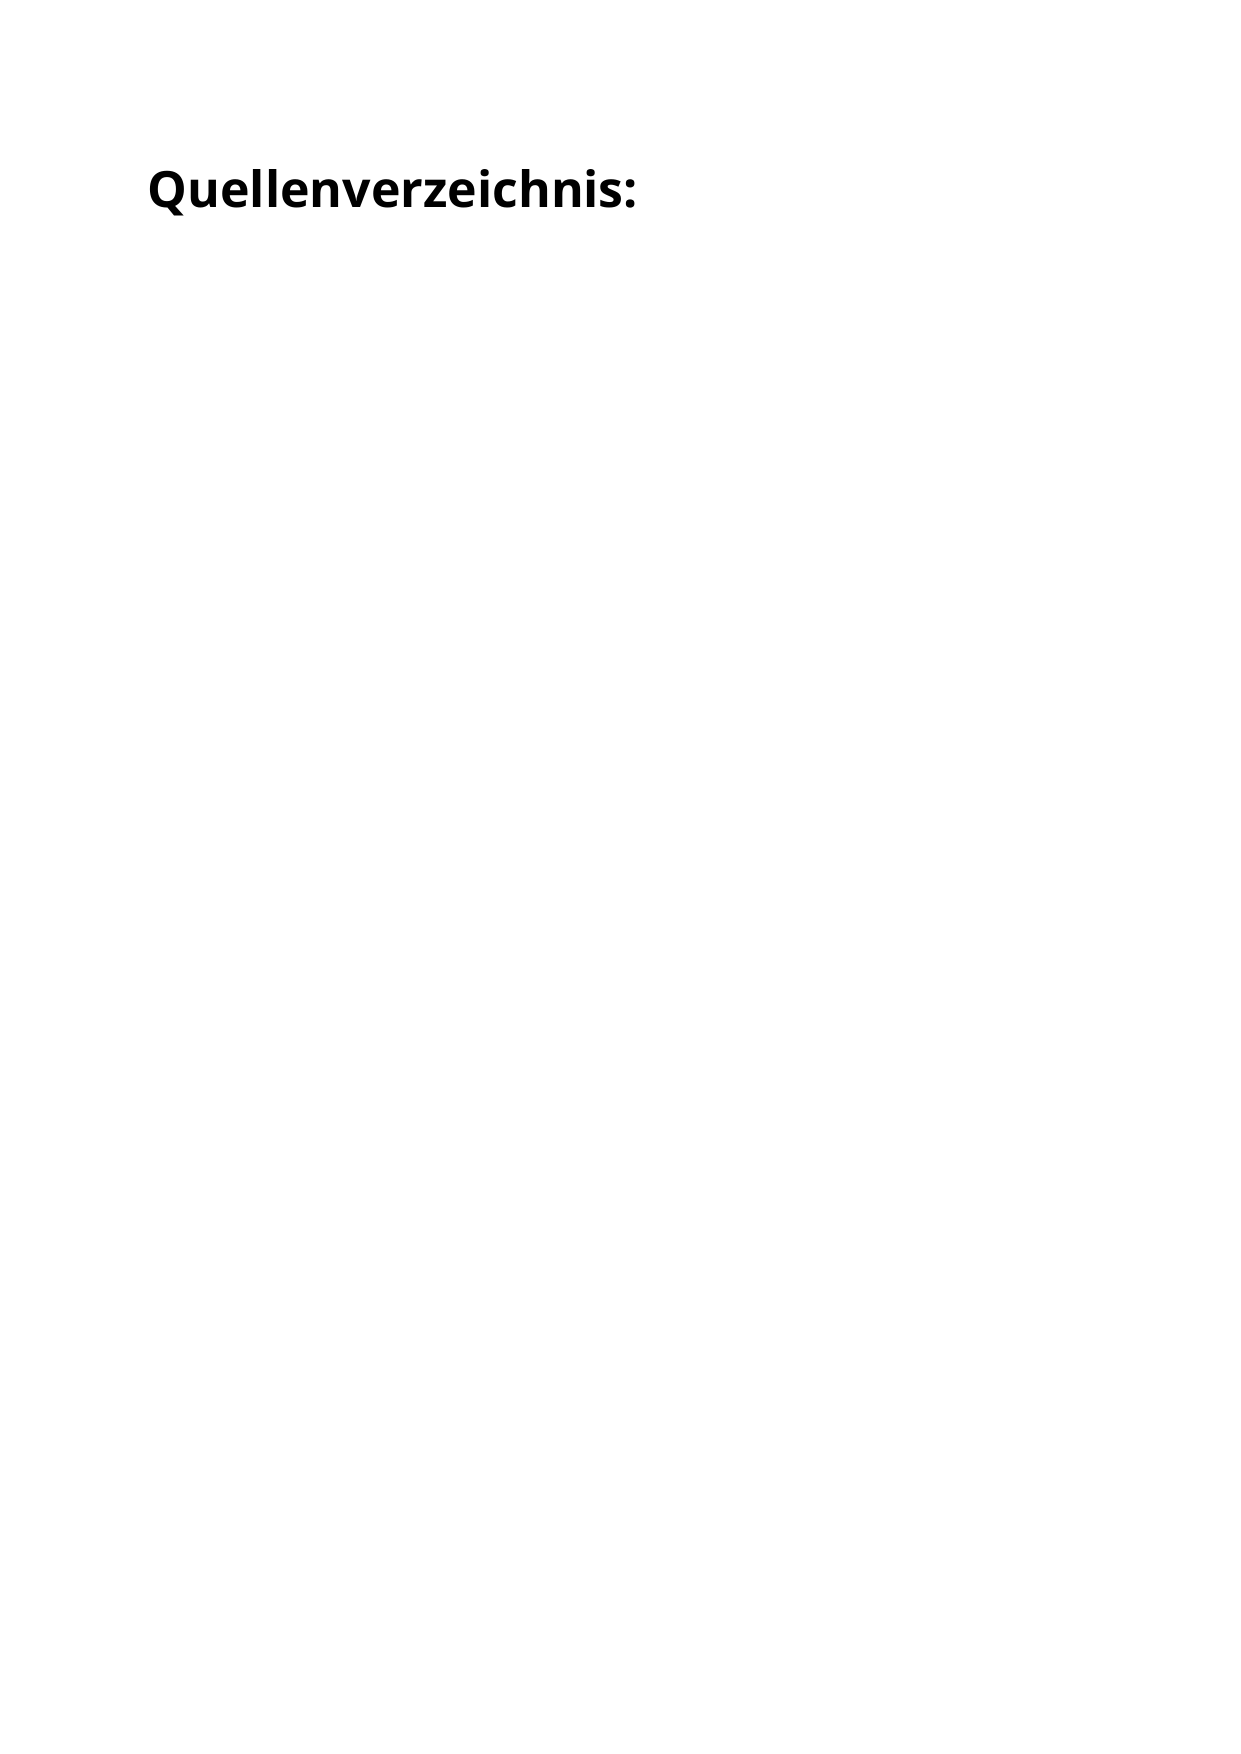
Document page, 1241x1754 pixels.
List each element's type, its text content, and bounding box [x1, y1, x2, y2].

subtitle Quellenverzeichnis: [148, 154, 1093, 222]
